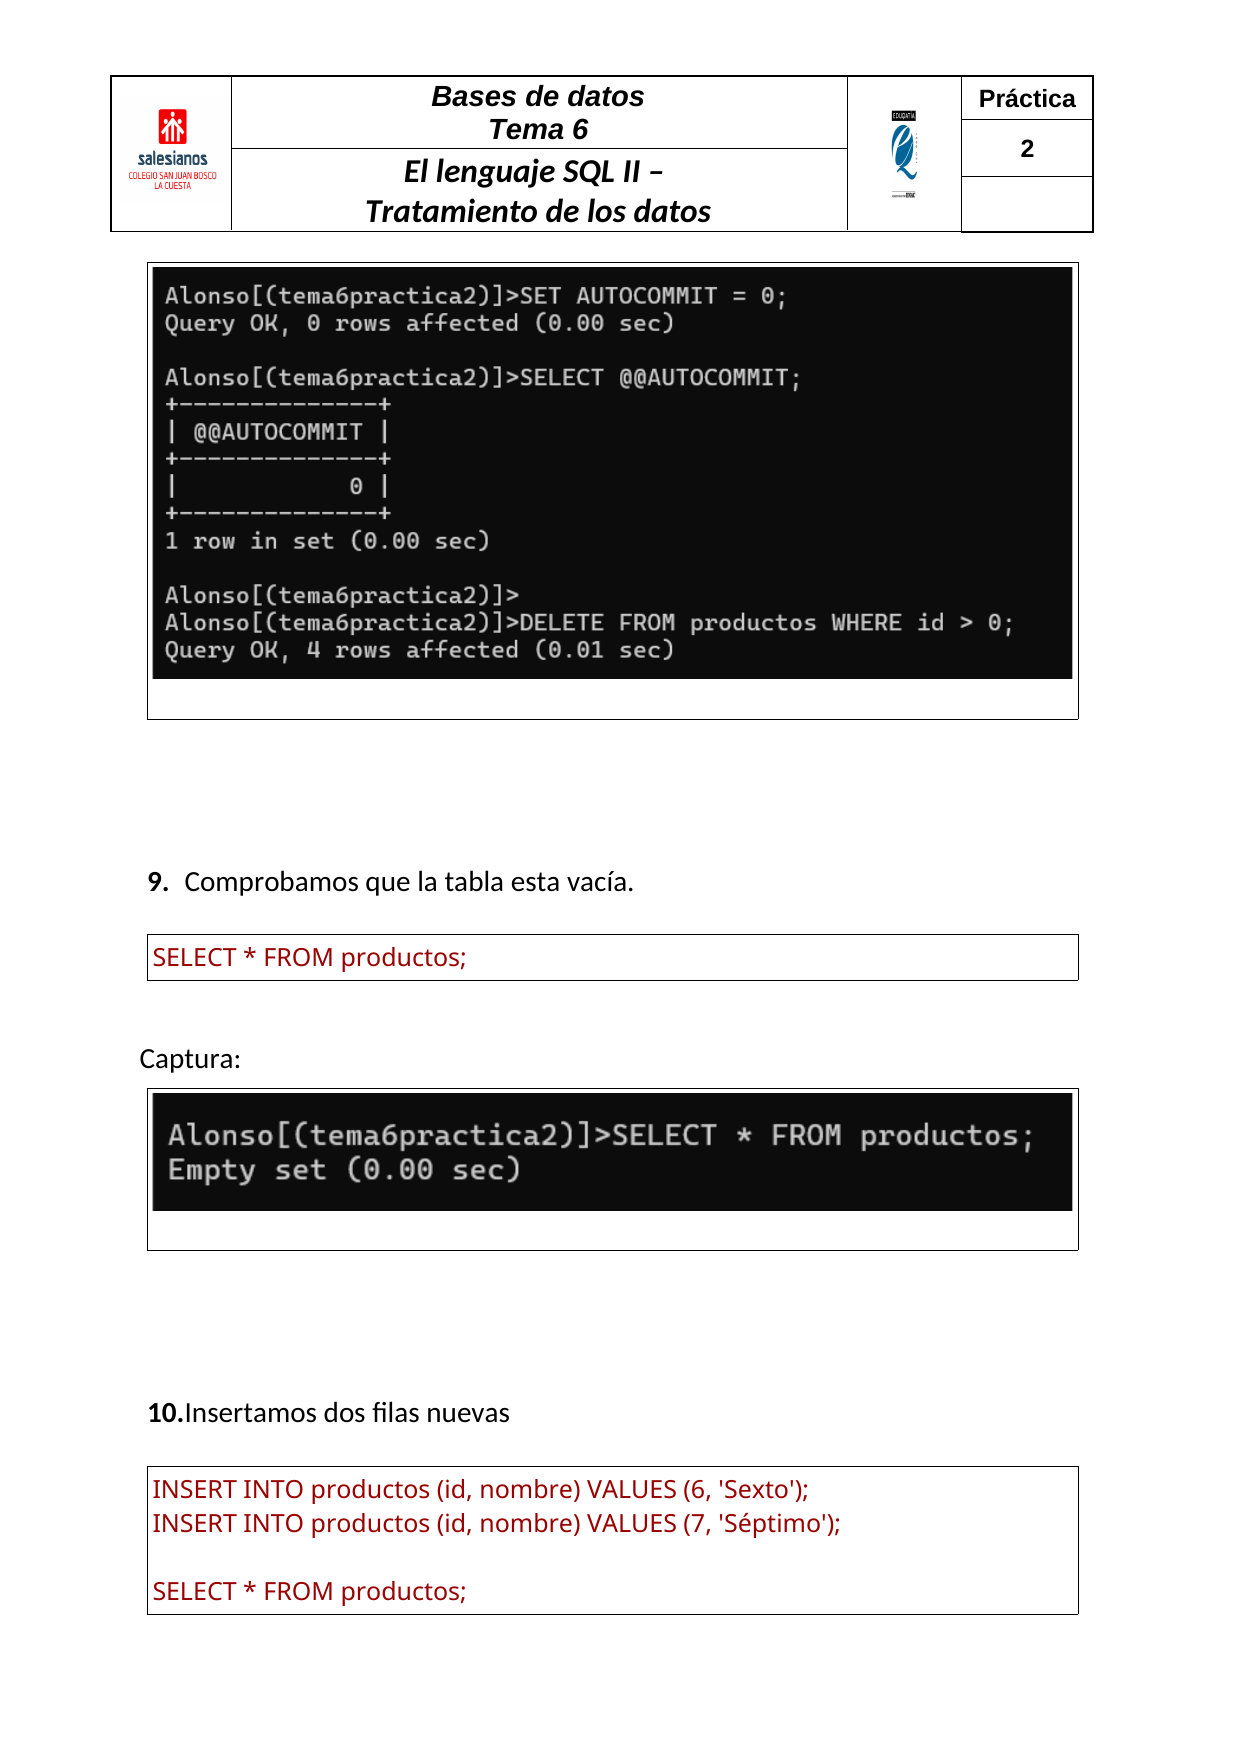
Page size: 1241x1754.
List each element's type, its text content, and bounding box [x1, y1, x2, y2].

picture [891, 110, 918, 198]
table_header SELECT * FROM productos; [148, 935, 1078, 980]
table_header [148, 263, 1078, 718]
list Comprobamos que la tabla esta vacía. [147, 863, 1093, 898]
picture [119, 96, 229, 203]
subtitle Captura: [139, 1040, 1093, 1076]
picture [152, 1093, 1073, 1211]
table_header [148, 1089, 1078, 1093]
picture [152, 267, 1073, 679]
table_header [148, 1094, 1078, 1250]
table_header INSERT INTO productos (id, nombre) VALUES (6, 'Sexto'); INSERT INTO productos (id, nombre) VALUES (7, 'Séptimo'); SELECT * FROM productos; [148, 1467, 1078, 1613]
list Insertamos dos filas nuevas [147, 1394, 1093, 1430]
